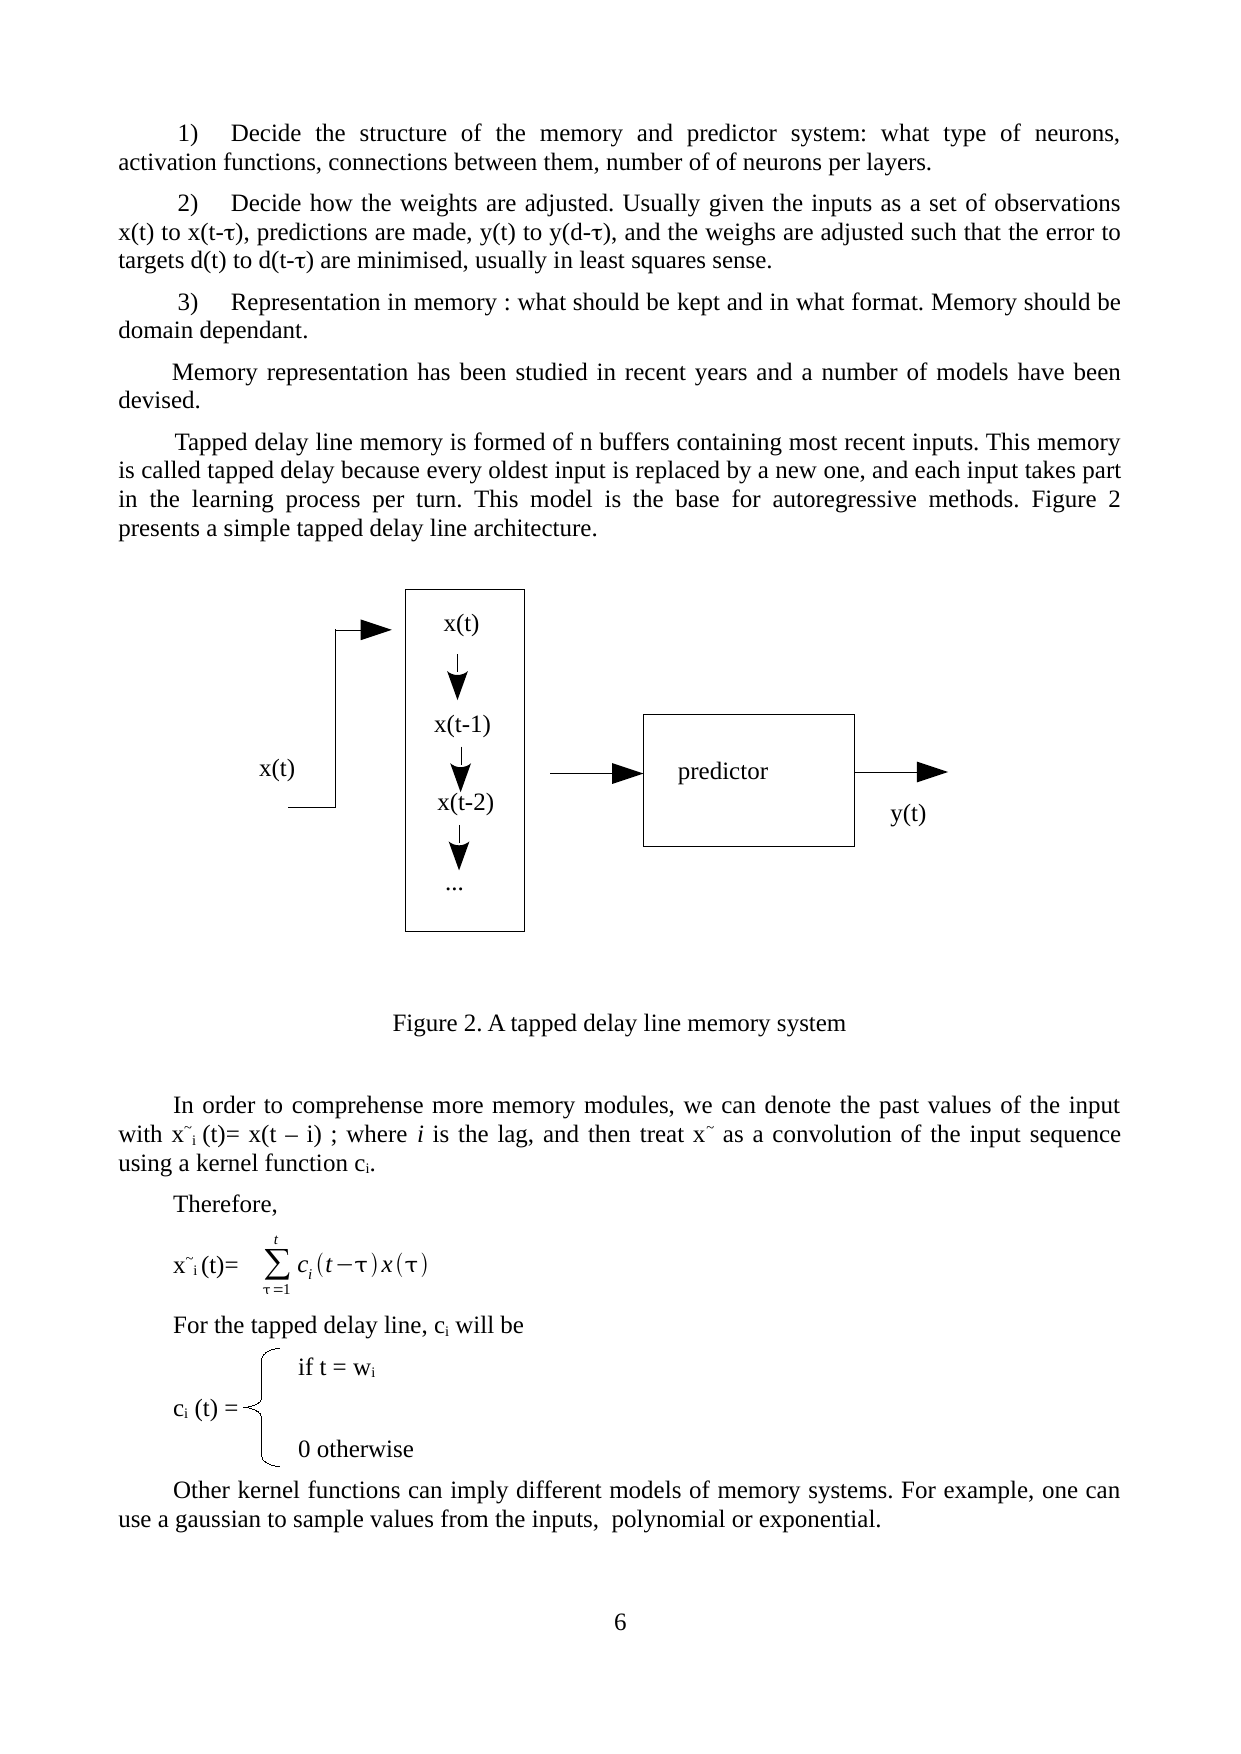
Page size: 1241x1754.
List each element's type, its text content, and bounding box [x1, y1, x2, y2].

text if t = wi [118, 1352, 1122, 1380]
text ci (t) = [118, 1393, 1122, 1422]
text Tapped delay line memory is formed of n buffers containing most recent inputs. This memory is called tapped delay because every oldest input is replaced by a new one, and each input takes part in the learning process per turn. This model is the base for autoregressive methods. Figure 2 presents a simple tapped delay line architecture. [118, 427, 1122, 542]
text Figure 2. A tapped delay line memory system [117, 1008, 1122, 1037]
text Other kernel functions can imply different models of memory systems. For example, one can use a gaussian to sample values from the inputs, polynomial or exponential. [118, 1475, 1122, 1533]
text For the tapped delay line, ci will be [118, 1310, 1122, 1339]
text In order to comprehense more memory modules, we can denote the past values of the input with x~i (t)= x(t – i) ; where i is the lag, and then treat x~ as a convolution of the input sequence using a kernel function ci. [118, 1091, 1122, 1177]
list Decide how the weights are adjusted. Usually given the inputs as a set of observations x(t) to x(t-t), predictions are made, y(t) to y(d-t), and the weighs are adjusted such that the error to targets d(t) to d(t-t) are minimised, usually in least squares sense. [118, 188, 1122, 274]
list Memory representation has been studied in recent years and a number of models have been devised. [118, 357, 1122, 414]
text Therefore, [118, 1189, 1122, 1218]
list Decide the structure of the memory and predictor system: what type of neurons, activation functions, connections between them, number of of neurons per layers. [118, 118, 1122, 176]
text 0 otherwise [118, 1434, 1122, 1463]
text x~i (t)= [118, 1231, 1122, 1298]
list Representation in memory : what should be kept and in what format. Memory should be domain dependant. [118, 287, 1122, 344]
